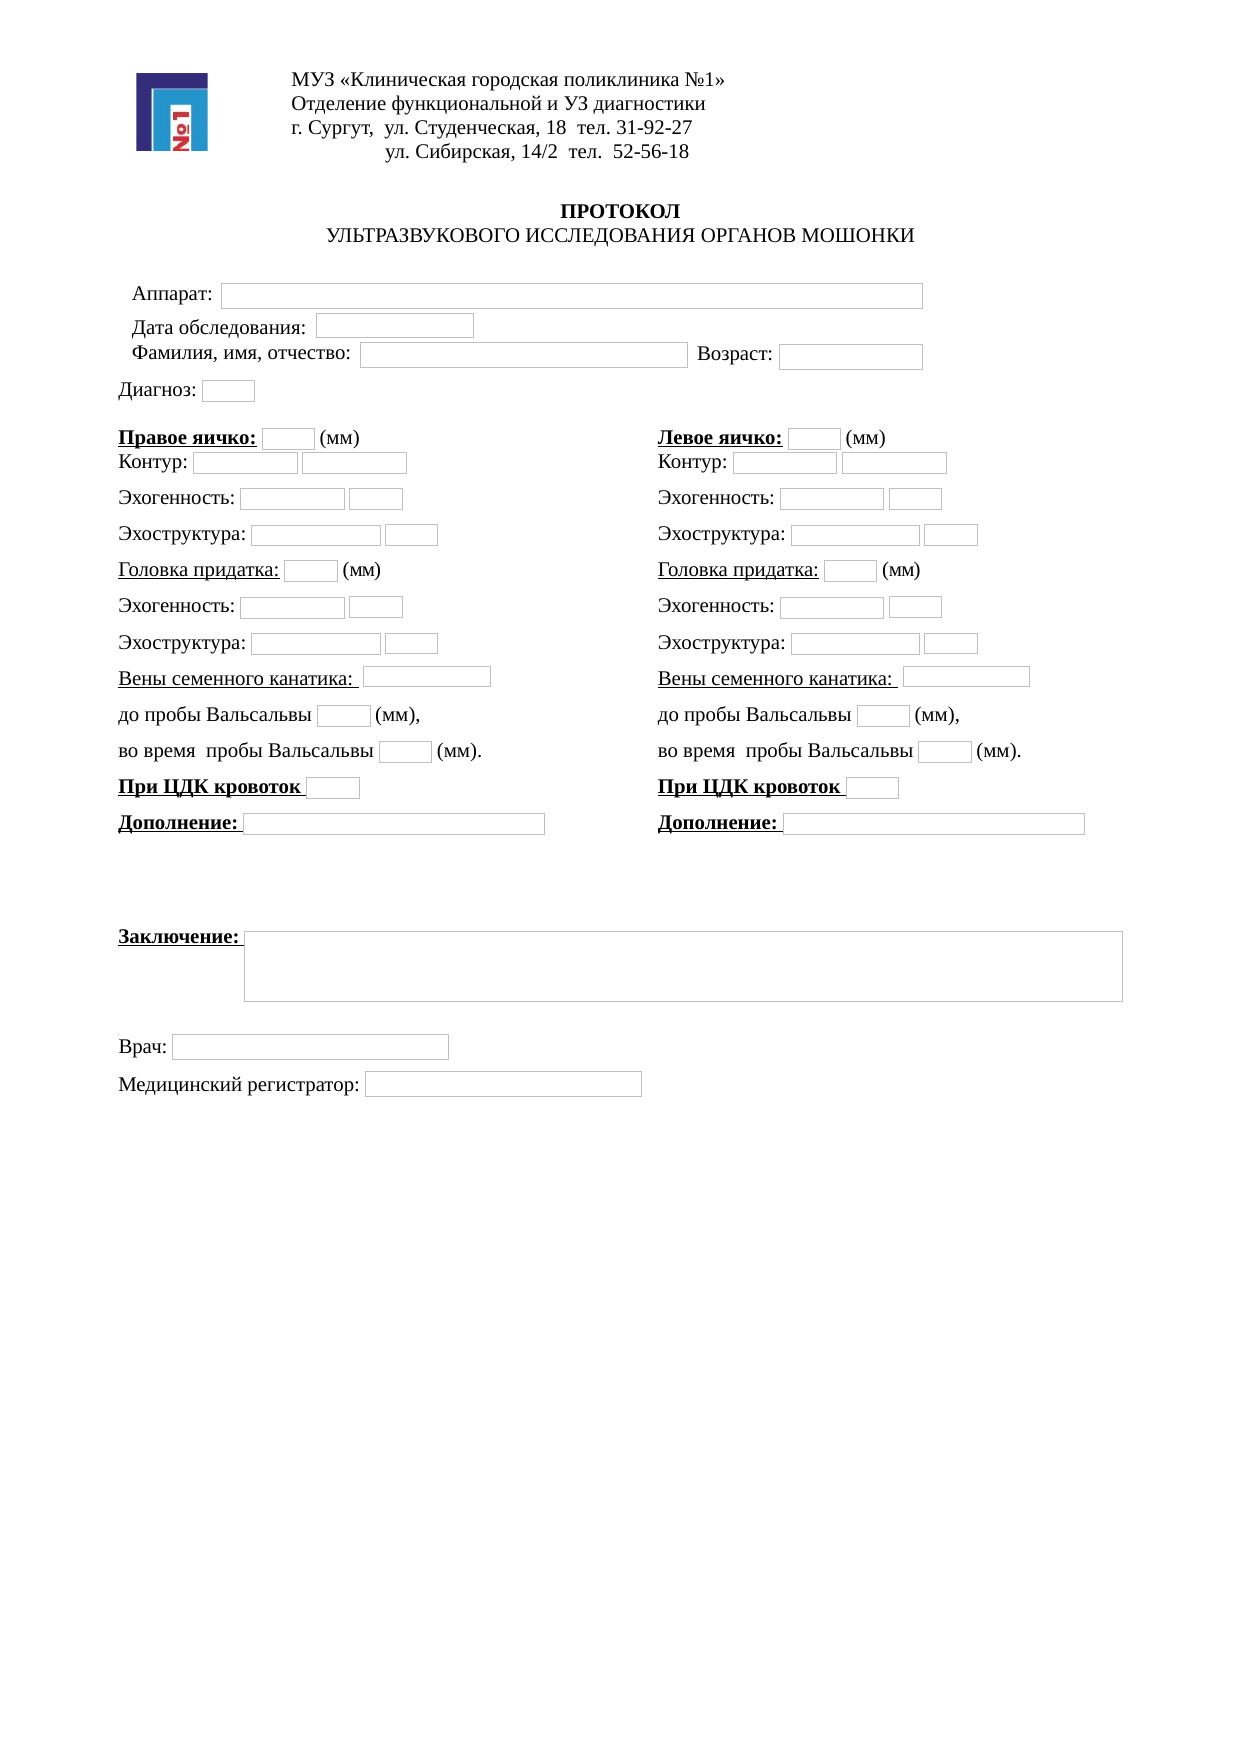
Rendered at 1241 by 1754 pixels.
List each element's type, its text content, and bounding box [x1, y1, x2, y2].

text Контур: [658, 449, 1122, 473]
table_header [118, 67, 291, 175]
text Эхоструктура: [658, 521, 1122, 545]
text во время пробы Вальсальвы (мм). [658, 738, 1122, 762]
text Правое яичко: (мм) [118, 425, 583, 449]
table_header МУЗ «Клиническая городская поликлиника №1» Отделение функциональной и УЗ диагностики г. Сургут, ул. Студенческая, 18 тел. 31-92-27 ул. Сибирская, 14/2 тел. 52-56-18 [291, 67, 1122, 175]
text Эхогенность: [118, 485, 583, 509]
text Головка придатка: (мм) [118, 557, 583, 581]
text Левое яичко: (мм) [658, 425, 1122, 449]
text во время пробы Вальсальвы (мм). [118, 738, 583, 762]
text Эхогенность: [658, 593, 1122, 618]
text Вены семенного канатика: [118, 666, 583, 690]
text Эхогенность: [118, 593, 583, 618]
text Медицинский регистратор: [118, 1071, 365, 1096]
text Эхоструктура: [658, 629, 1122, 654]
text [449, 1034, 1122, 1059]
text Эхоструктура: [118, 521, 583, 545]
text Заключение: [118, 924, 1122, 945]
text [642, 1071, 1122, 1096]
text до пробы Вальсальвы (мм), [658, 702, 1122, 726]
text Эхоструктура: [118, 629, 583, 654]
text УЛЬТРАЗВУКОВОГО ИССЛЕДОВАНИЯ ОРГАНОВ МОШОНКИ [118, 223, 1122, 247]
text до пробы Вальсальвы (мм), [118, 702, 583, 726]
text Вены семенного канатика: [658, 666, 1122, 690]
text Дополнение: [118, 810, 583, 834]
text Эхогенность: [658, 485, 1122, 509]
text Контур: [118, 449, 583, 473]
text Диагноз: [118, 377, 1122, 401]
text Дополнение: [658, 810, 1122, 834]
text При ЦДК кровоток [658, 774, 1122, 798]
text Головка придатка: (мм) [658, 557, 1122, 581]
text Врач: [118, 1034, 172, 1059]
text При ЦДК кровоток [118, 774, 583, 798]
subtitle ПРОТОКОЛ [118, 199, 1122, 223]
